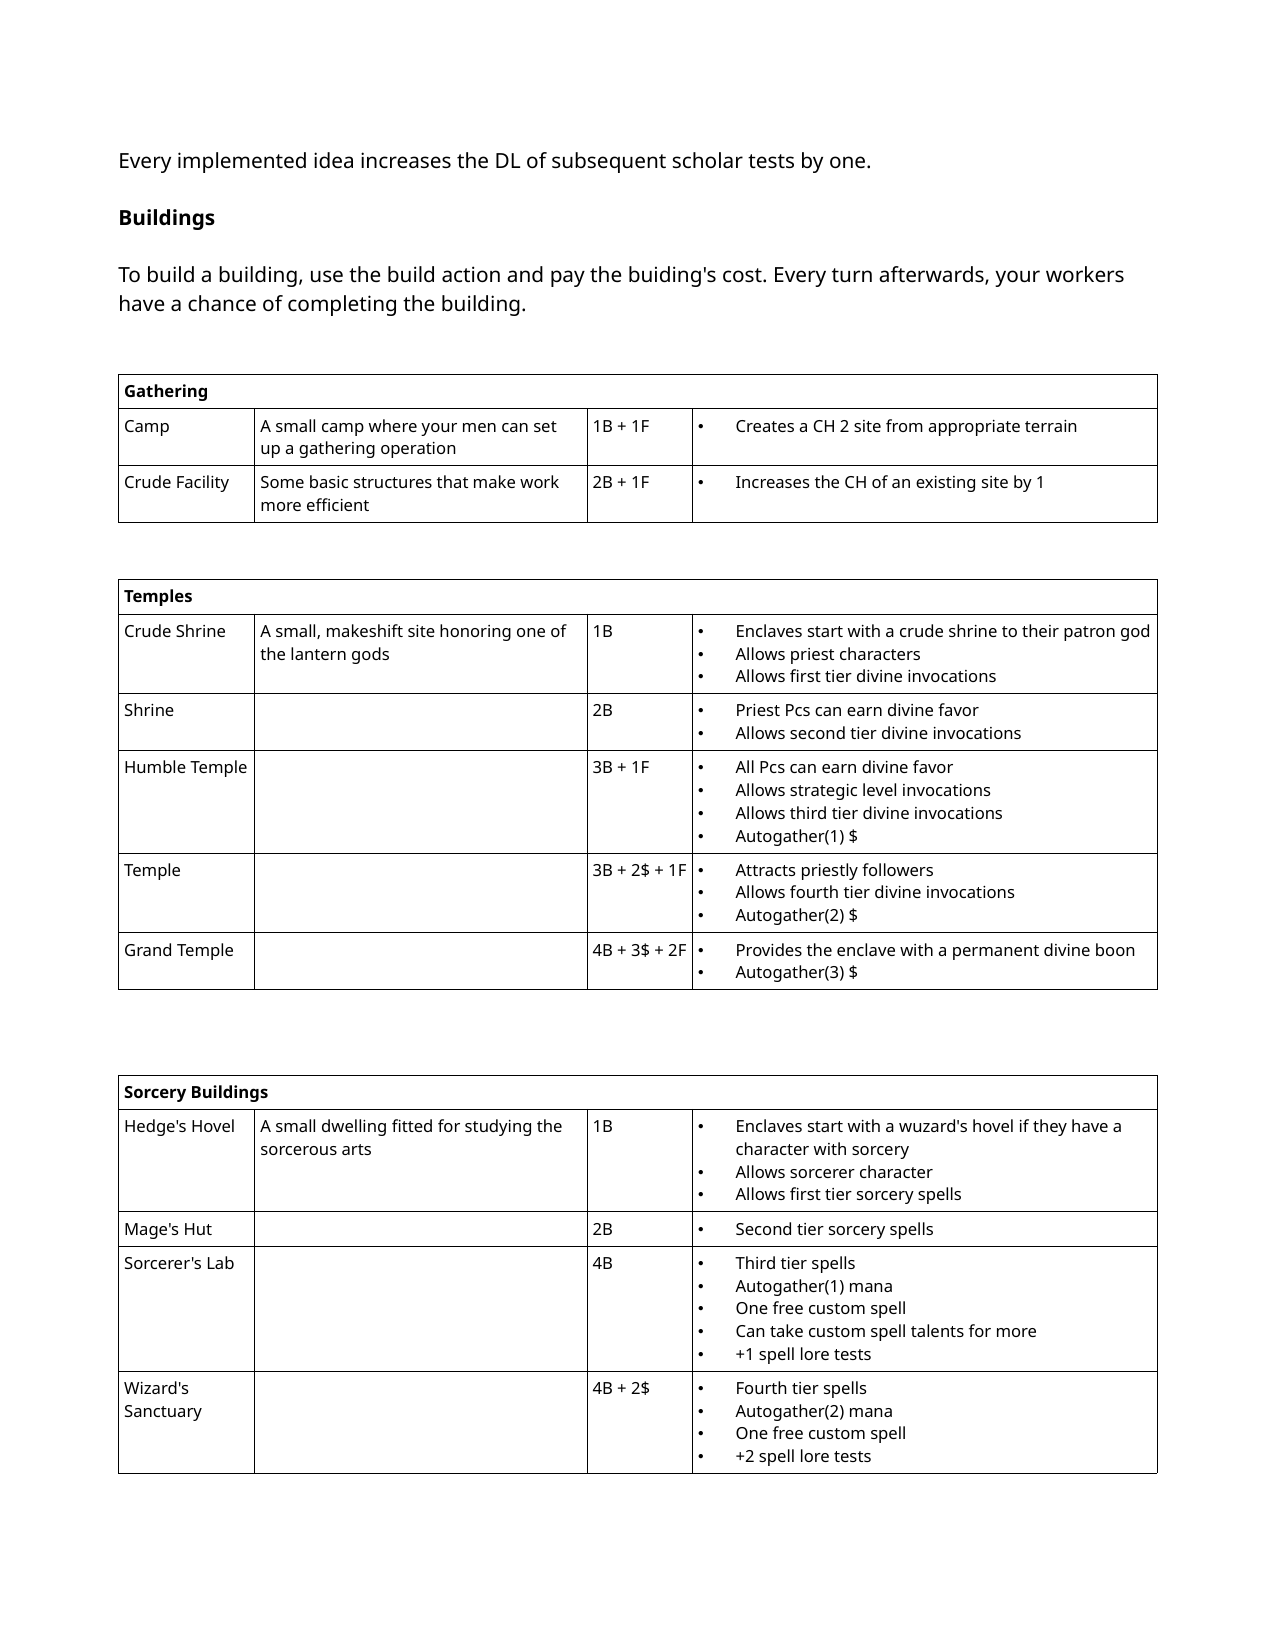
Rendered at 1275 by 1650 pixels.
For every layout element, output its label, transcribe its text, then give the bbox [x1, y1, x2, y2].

table_cell [255, 933, 587, 989]
table_cell Some basic structures that make work more efficient [255, 466, 587, 522]
table_cell A small camp where your men can set up a gathering operation [255, 409, 587, 465]
table_cell 1B [588, 1110, 692, 1211]
table_cell Provides the enclave with a permanent divine boon Autogather(3) $ [693, 933, 1157, 989]
table_cell [255, 1247, 587, 1371]
table_cell 2B [588, 1212, 692, 1246]
table_cell 2B + 1F [588, 466, 692, 522]
table_cell [255, 751, 587, 853]
table_cell 1B [588, 615, 692, 693]
table_cell Shrine [119, 694, 254, 750]
table_cell 4B + 3$ + 2F [588, 933, 692, 989]
table_cell All Pcs can earn divine favor Allows strategic level invocations Allows third tier divine invocations Autogather(1) $ [693, 751, 1157, 853]
table_cell A small dwelling fitted for studying the sorcerous arts [255, 1110, 587, 1211]
table_cell 4B + 2$ [588, 1372, 692, 1473]
table_cell 1B + 1F [588, 409, 692, 465]
table_cell Priest Pcs can earn divine favor Allows second tier divine invocations [693, 694, 1157, 750]
table_cell Increases the CH of an existing site by 1 [693, 466, 1157, 522]
table_header Sorcery Buildings [119, 1076, 1157, 1109]
table_cell Fourth tier spells Autogather(2) mana One free custom spell +2 spell lore tests [693, 1372, 1157, 1473]
table_cell Humble Temple [119, 751, 254, 853]
table_cell Wizard's Sanctuary [119, 1372, 254, 1473]
table_cell [255, 1372, 587, 1473]
table_cell Crude Facility [119, 466, 254, 522]
table_cell 4B [588, 1247, 692, 1371]
table_cell Enclaves start with a crude shrine to their patron god Allows priest characters Allows first tier divine invocations [693, 615, 1157, 693]
table_cell 2B [588, 694, 692, 750]
table_cell Creates a CH 2 site from appropriate terrain [693, 409, 1157, 465]
table_cell Attracts priestly followers Allows fourth tier divine invocations Autogather(2) $ [693, 854, 1157, 932]
table_cell [255, 854, 587, 932]
table_cell Hedge's Hovel [119, 1110, 254, 1211]
table_header Temples [119, 580, 1157, 613]
text Buildings [118, 203, 1157, 232]
text Every implemented idea increases the DL of subsequent scholar tests by one. [118, 147, 1157, 175]
text To build a building, use the build action and pay the buiding's cost. Every turn afterwards, your workers have a chance of completing the building. [118, 260, 1157, 317]
table_cell 3B + 1F [588, 751, 692, 853]
table_cell Temple [119, 854, 254, 932]
table_cell Enclaves start with a wuzard's hovel if they have a character with sorcery Allows sorcerer character Allows first tier sorcery spells [693, 1110, 1157, 1211]
table_cell A small, makeshift site honoring one of the lantern gods [255, 615, 587, 693]
table_cell Sorcerer's Lab [119, 1247, 254, 1371]
table_cell 3B + 2$ + 1F [588, 854, 692, 932]
table_cell Second tier sorcery spells [693, 1212, 1157, 1246]
table_cell Camp [119, 409, 254, 465]
table_cell Mage's Hut [119, 1212, 254, 1246]
table_cell [255, 1212, 587, 1246]
table_cell [255, 694, 587, 750]
table_cell Crude Shrine [119, 615, 254, 693]
table_header Gathering [119, 375, 1157, 408]
table_cell Third tier spells Autogather(1) mana One free custom spell Can take custom spell talents for more +1 spell lore tests [693, 1247, 1157, 1371]
table_cell Grand Temple [119, 933, 254, 989]
